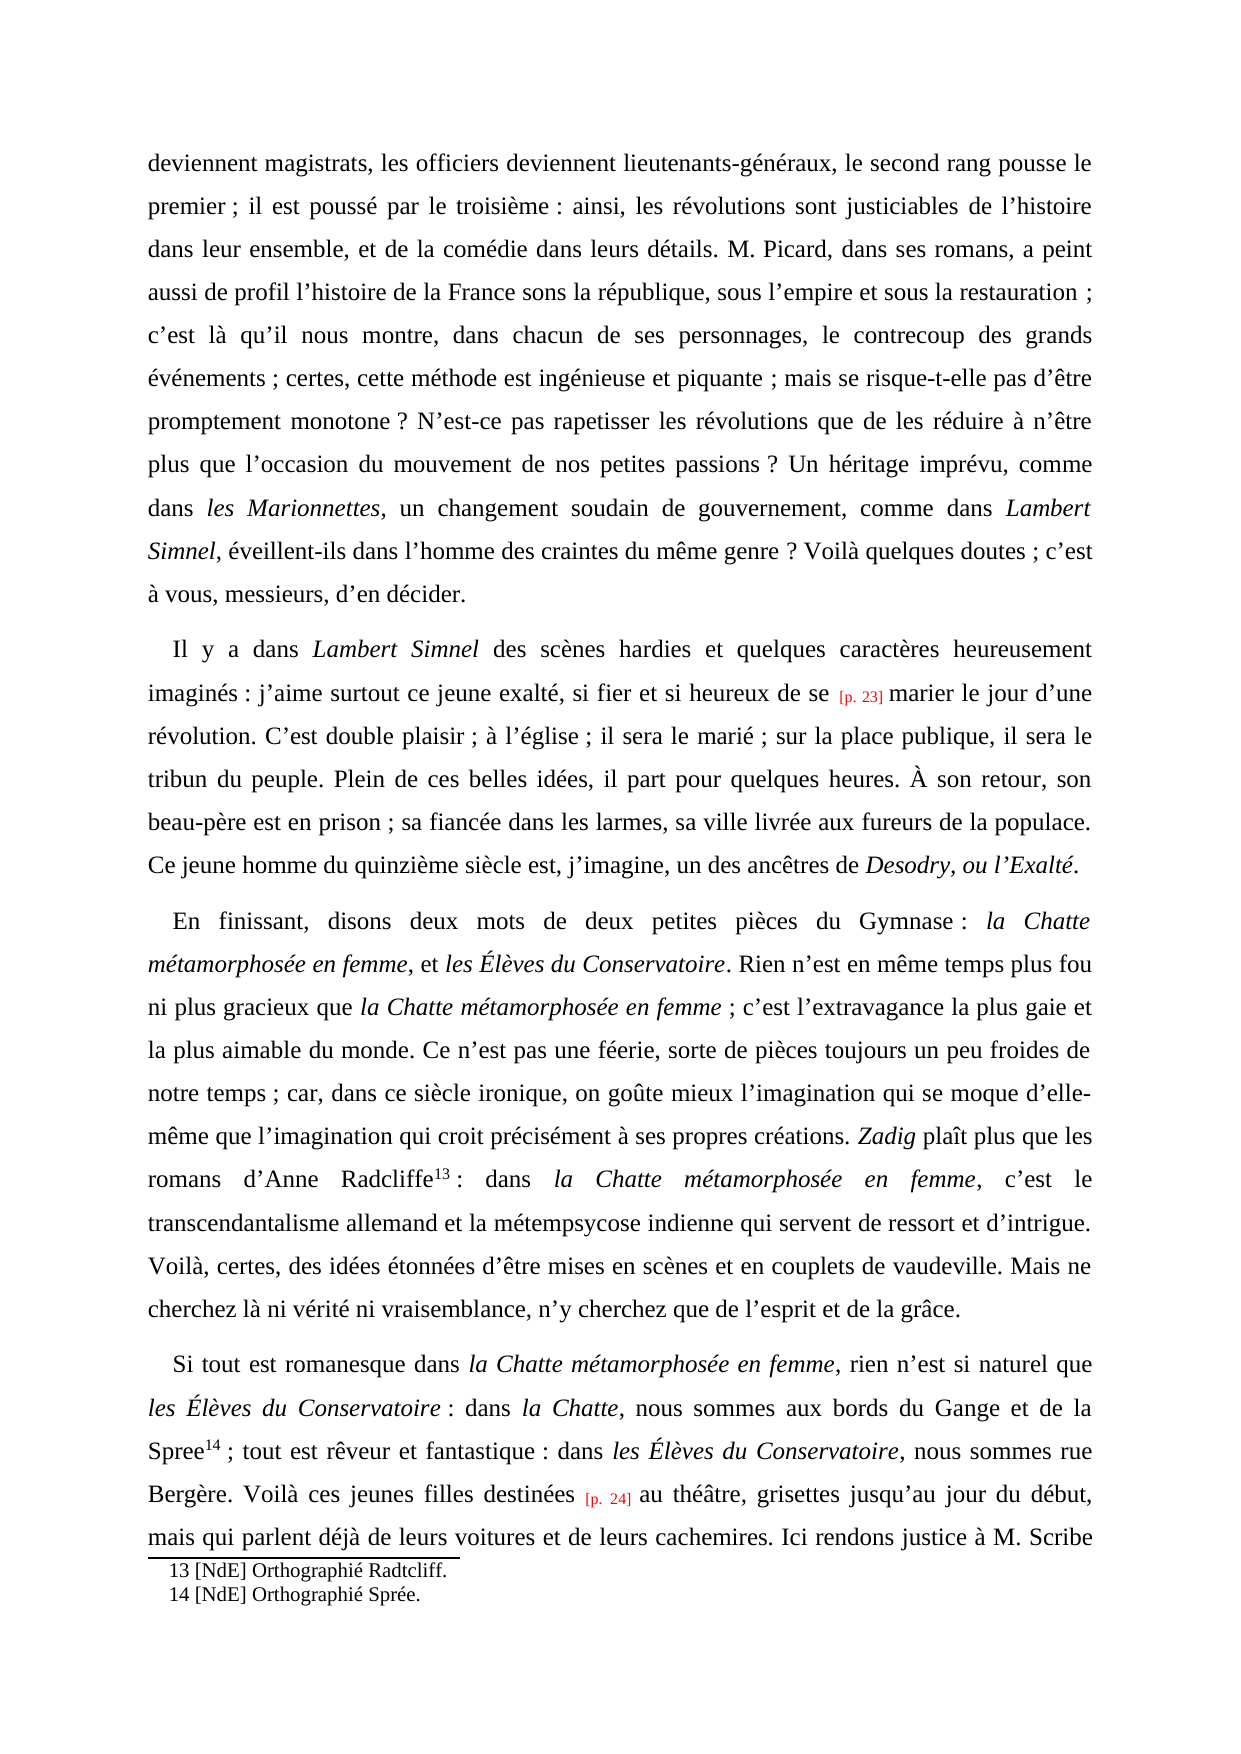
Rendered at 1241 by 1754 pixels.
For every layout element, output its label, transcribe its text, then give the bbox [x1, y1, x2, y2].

text [NdE] Orthographié Sprée. [148, 1582, 1093, 1606]
text Si tout est romanesque dans la Chatte métamorphosée en femme, rien n’est si naturel que les Élèves du Conservatoire : dans la Chatte, nous sommes aux bords du Gange et de la Spree ; tout est rêveur et fantastique : dans les Élèves du Conservatoire, nous sommes rue Bergère. Voilà ces jeunes filles destinées [p. 24] au théâtre, grisettes jusqu’au jour du début, mais qui parlent déjà de leurs voitures et de leurs cachemires. Ici rendons justice à M. Scribe [148, 1349, 1093, 1551]
text Il y a dans Lambert Simnel des scènes hardies et quelques caractères heureusement imaginés : j’aime surtout ce jeune exalté, si fier et si heureux de se [p. 23] marier le jour d’une révolution. C’est double plaisir ; à l’église ; il sera le marié ; sur la place publique, il sera le tribun du peuple. Plein de ces belles idées, il part pour quelques heures. À son retour, son beau-père est en prison ; sa fiancée dans les larmes, sa ville livrée aux fureurs de la populace. Ce jeune homme du quinzième siècle est, j’imagine, un des ancêtres de Desodry, ou l’Exalté. [148, 634, 1093, 879]
text En finissant, disons deux mots de deux petites pièces du Gymnase : la Chatte métamorphosée en femme, et les Élèves du Conservatoire. Rien n’est en même temps plus fou ni plus gracieux que la Chatte métamorphosée en femme ; c’est l’extravagance la plus gaie et la plus aimable du monde. Ce n’est pas une féerie, sorte de pièces toujours un peu froides de notre temps ; car, dans ce siècle ironique, on goûte mieux l’imagination qui se moque d’elle-même que l’imagination qui croit précisément à ses propres créations. Zadig plaît plus que les romans d’Anne Radcliffe : dans la Chatte métamorphosée en femme, c’est le transcendantalisme allemand et la métempsycose indienne qui servent de ressort et d’intrigue. Voilà, certes, des idées étonnées d’être mises en scènes et en couplets de vaudeville. Mais ne cherchez là ni vérité ni vraisemblance, n’y cherchez que de l’esprit et de la grâce. [148, 906, 1093, 1323]
text deviennent magistrats, les officiers deviennent lieutenants-généraux, le second rang pousse le premier ; il est poussé par le troisième : ainsi, les révolutions sont justiciables de l’histoire dans leur ensemble, et de la comédie dans leurs détails. M. Picard, dans ses romans, a peint aussi de profil l’histoire de la France sons la république, sous l’empire et sous la restauration ; c’est là qu’il nous montre, dans chacun de ses personnages, le contrecoup des grands événements ; certes, cette méthode est ingénieuse et piquante ; mais se risque-t-elle pas d’être promptement monotone ? N’est-ce pas rapetisser les révolutions que de les réduire à n’être plus que l’occasion du mouvement de nos petites passions ? Un héritage imprévu, comme dans les Marionnettes, un changement soudain de gouvernement, comme dans Lambert Simnel, éveillent-ils dans l’homme des craintes du même genre ? Voilà quelques doutes ; c’est à vous, messieurs, d’en décider. [148, 148, 1093, 608]
text [NdE] Orthographié Radtcliff. [148, 1558, 1093, 1582]
